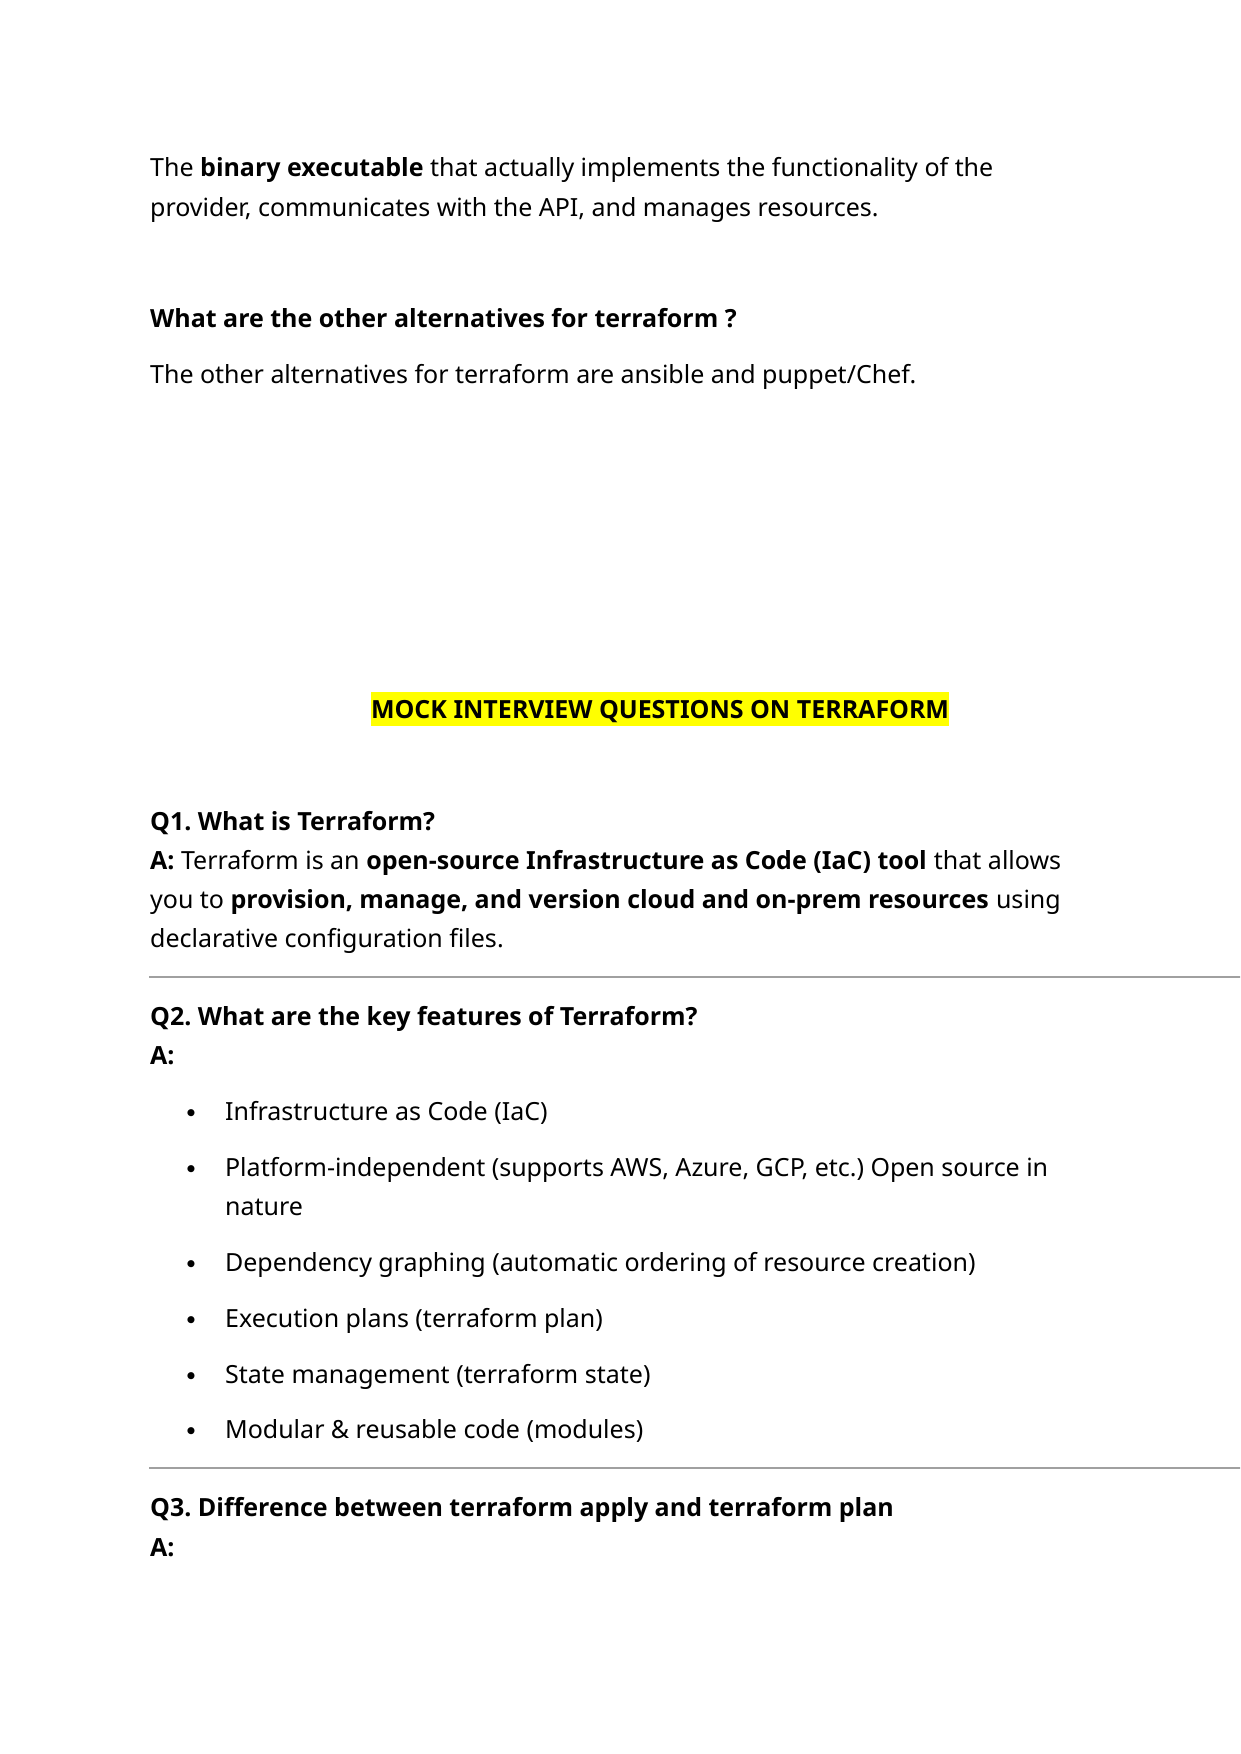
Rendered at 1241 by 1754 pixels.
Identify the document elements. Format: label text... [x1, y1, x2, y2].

list Modular & reusable code (modules) [187, 1412, 1090, 1446]
list Infrastructure as Code (IaC) [187, 1094, 1090, 1128]
text Q2. What are the key features of Terraform? A: [150, 999, 1090, 1072]
list Execution plans (terraform plan) [187, 1300, 1090, 1334]
text MOCK INTERVIEW QUESTIONS ON TERRAFORM [150, 692, 1090, 726]
text The binary executable that actually implements the functionality of the provider, communicates with the API, and manages resources. [150, 150, 1090, 223]
list Platform-independent (supports AWS, Azure, GCP, etc.) Open source in nature [187, 1149, 1090, 1223]
text Q1. What is Terraform? A: Terraform is an open-source Infrastructure as Code (IaC) tool that allows you to provision, manage, and version cloud and on-prem resources using declarative configuration files. [150, 803, 1090, 955]
list Dependency graphing (automatic ordering of resource creation) [187, 1244, 1090, 1279]
list State management (terraform state) [187, 1356, 1090, 1390]
text Q3. Difference between terraform apply and terraform plan A: [150, 1490, 1090, 1563]
text What are the other alternatives for terraform ? [150, 301, 1090, 335]
text The other alternatives for terraform are ansible and puppet/Chef. [150, 357, 1090, 391]
